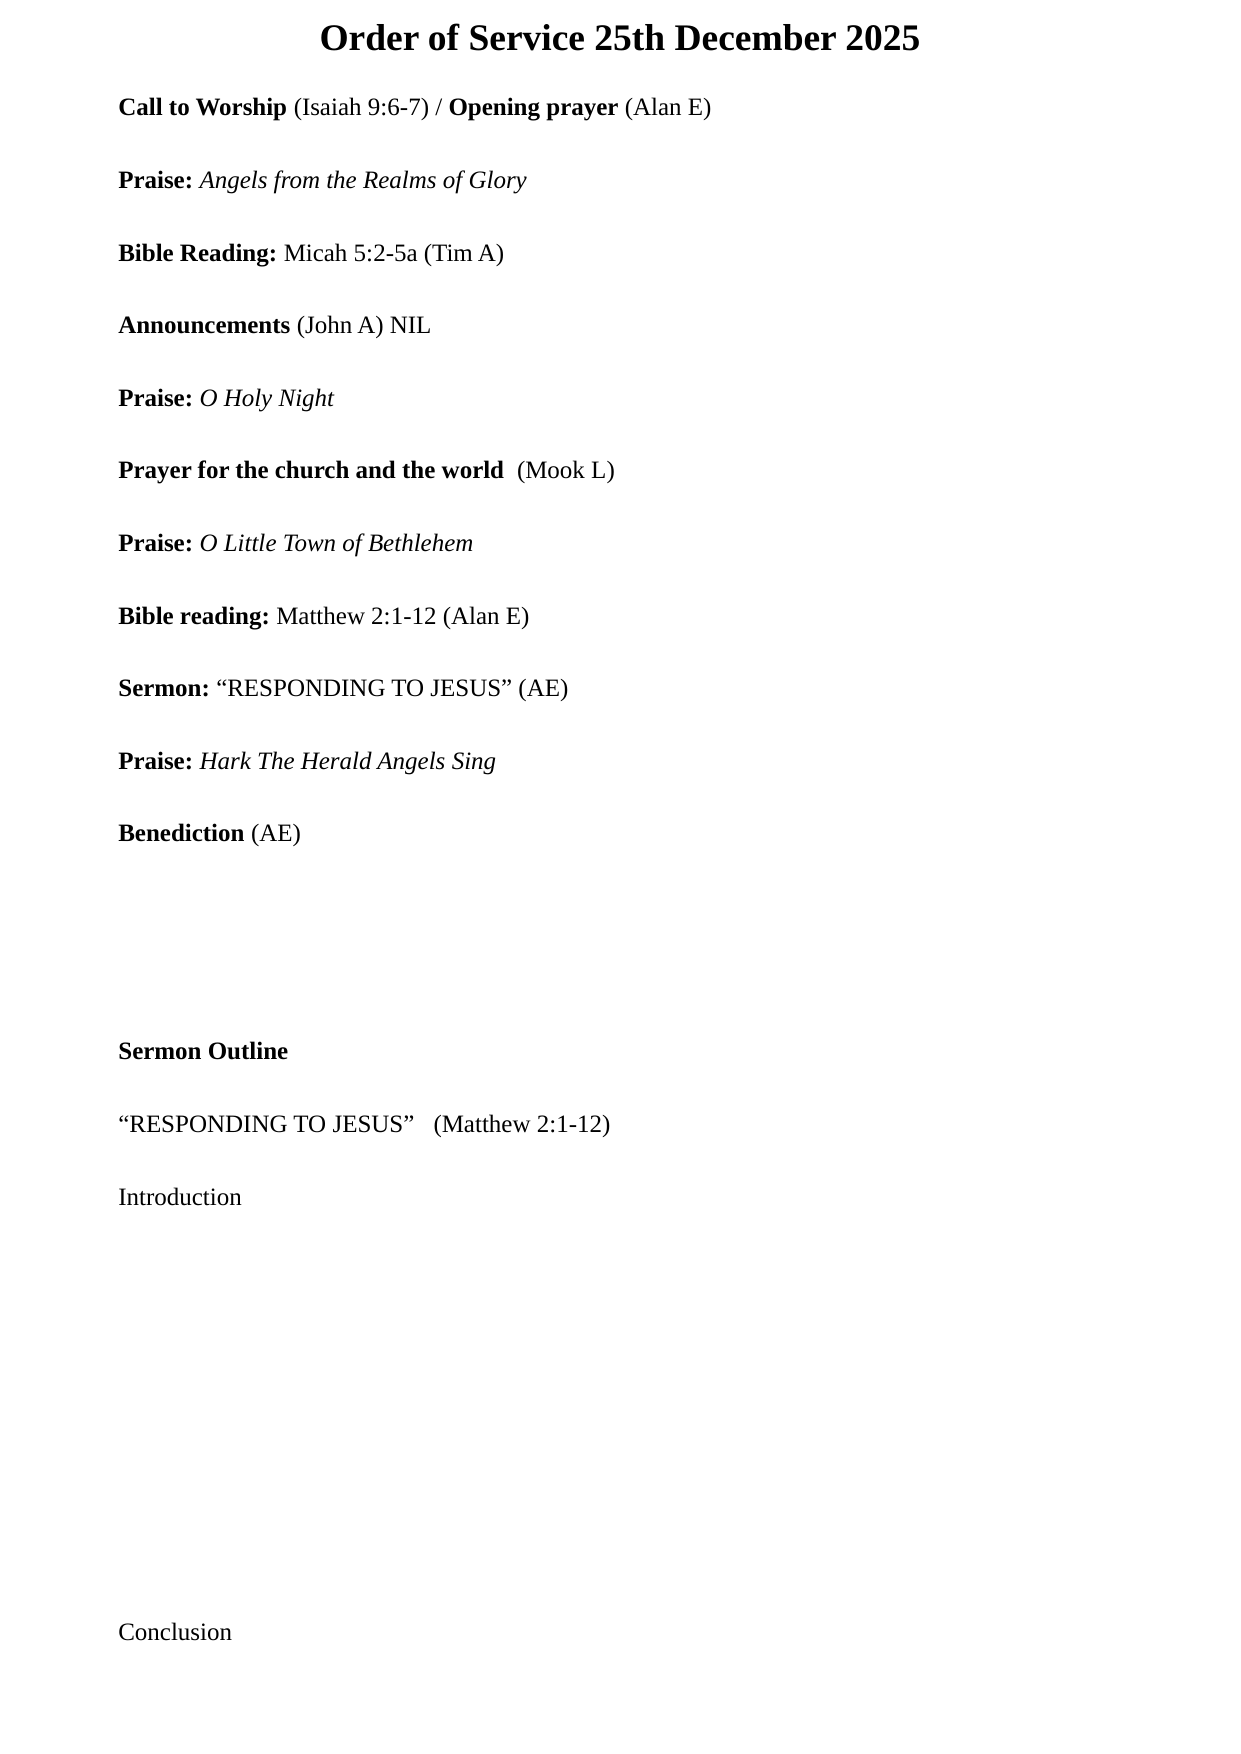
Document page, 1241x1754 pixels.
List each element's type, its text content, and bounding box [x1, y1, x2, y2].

text Conclusion [118, 1617, 1122, 1646]
text Bible Reading: Micah 5:2-5a (Tim A) [118, 238, 1122, 266]
text Benediction (AE) [118, 818, 1122, 847]
text Praise: O Holy Night [118, 383, 1122, 412]
text Sermon Outline [118, 1036, 1122, 1065]
text Introduction [118, 1182, 1122, 1210]
text “RESPONDING TO JESUS” (Matthew 2:1-12) [118, 1109, 1122, 1138]
text Praise: Angels from the Realms of Glory [118, 165, 1122, 194]
text Praise: Hark The Herald Angels Sing [118, 746, 1122, 775]
text Sermon: “RESPONDING TO JESUS” (AE) [118, 673, 1122, 702]
text Praise: O Little Town of Bethlehem [118, 528, 1122, 557]
text Bible reading: Matthew 2:1-12 (Alan E) [118, 601, 1122, 629]
text Announcements (John A) NIL [118, 310, 1122, 339]
text Call to Worship (Isaiah 9:6-7) / Opening prayer (Alan E) [118, 92, 1122, 121]
text Prayer for the church and the world (Mook L) [118, 456, 1122, 484]
